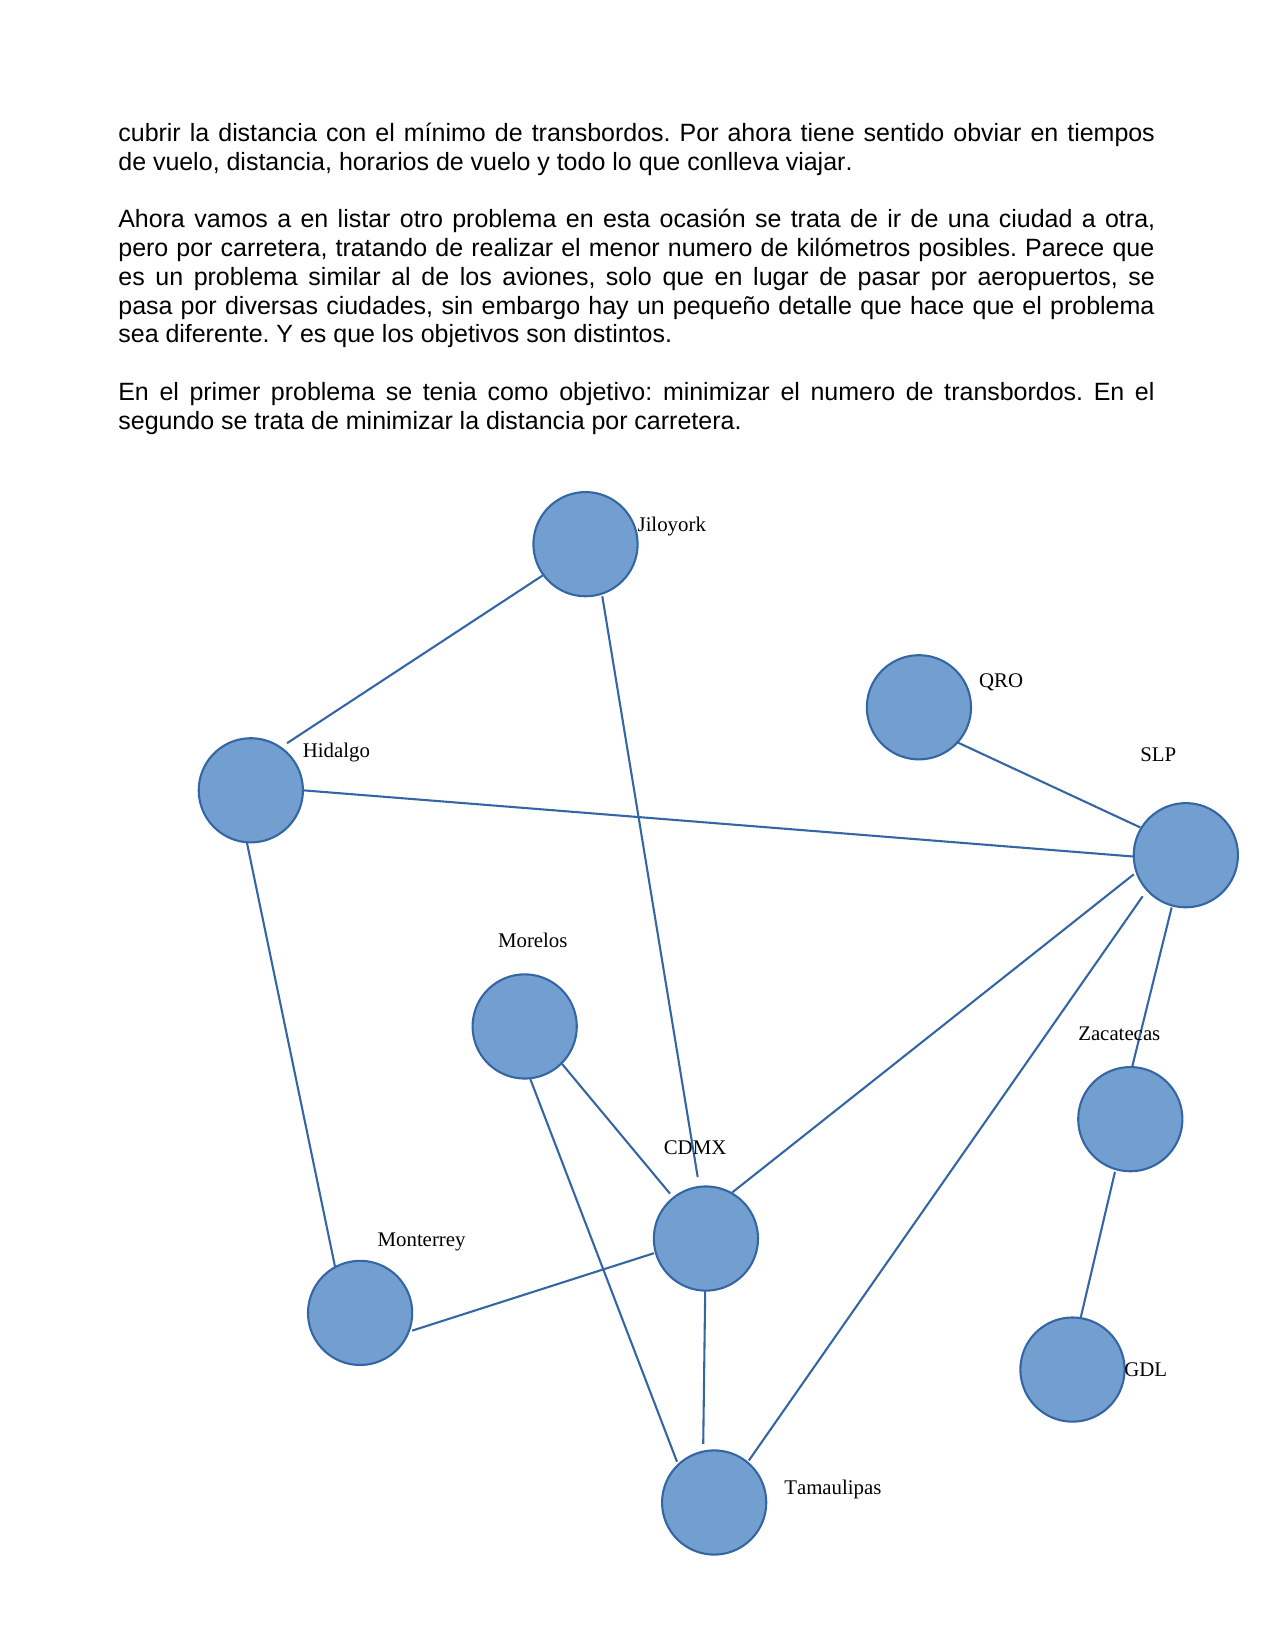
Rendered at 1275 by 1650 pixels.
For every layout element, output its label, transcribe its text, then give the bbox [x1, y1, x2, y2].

text En el primer problema se tenia como objetivo: minimizar el numero de transbordos. En el segundo se trata de minimizar la distancia por carretera. [118, 377, 1157, 434]
text Ahora vamos a en listar otro problema en esta ocasión se trata de ir de una ciudad a otra, pero por carretera, tratando de realizar el menor numero de kilómetros posibles. Parece que es un problema similar al de los aviones, solo que en lugar de pasar por aeropuertos, se pasa por diversas ciudades, sin embargo hay un pequeño detalle que hace que el problema sea diferente. Y es que los objetivos son distintos. [118, 204, 1157, 348]
text cubrir la distancia con el mínimo de transbordos. Por ahora tiene sentido obviar en tiempos de vuelo, distancia, horarios de vuelo y todo lo que conlleva viajar. [118, 118, 1157, 176]
